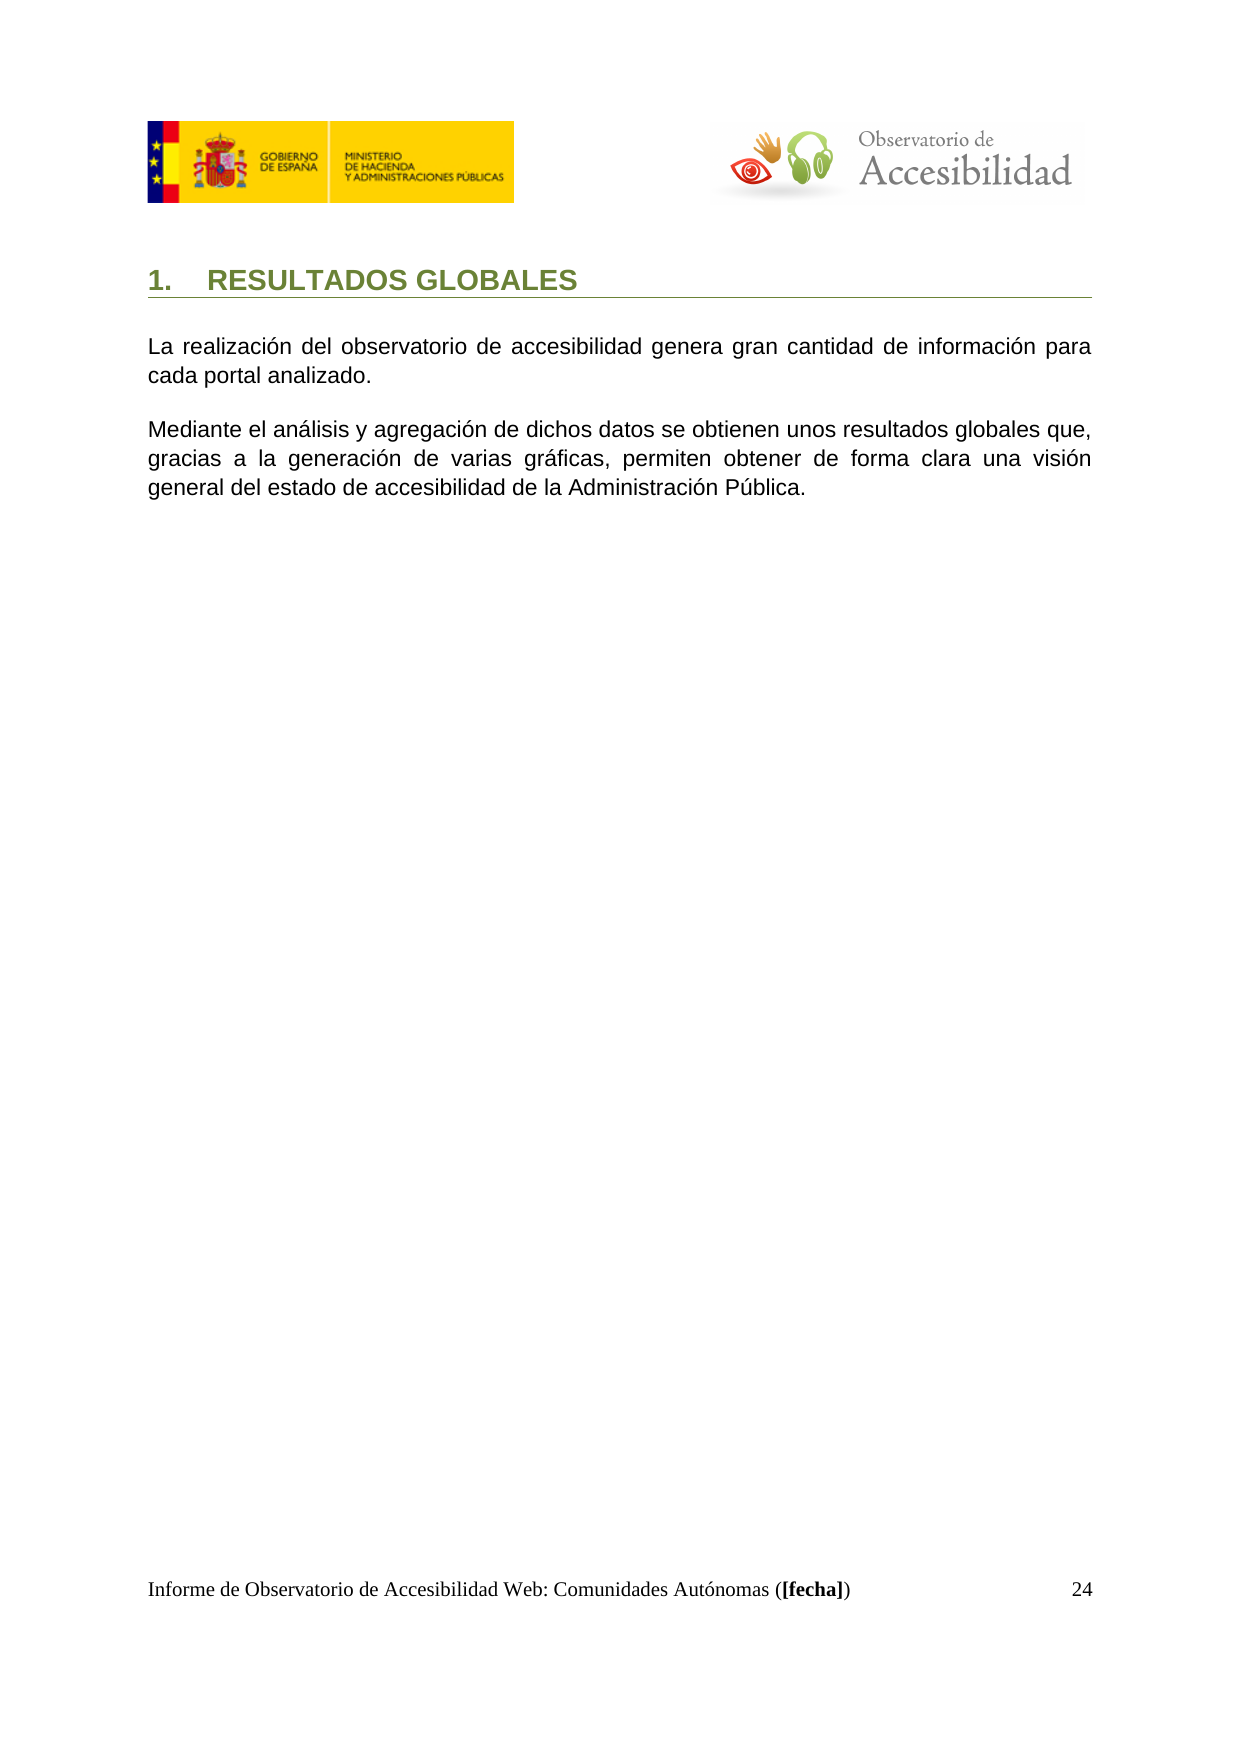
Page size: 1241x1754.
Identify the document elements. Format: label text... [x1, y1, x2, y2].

picture [147, 121, 514, 203]
list Resultados Globales [148, 263, 1092, 297]
picture [710, 122, 1086, 205]
text La realización del observatorio de accesibilidad genera gran cantidad de información para cada portal analizado. [148, 333, 1092, 388]
text Mediante el análisis y agregación de dichos datos se obtienen unos resultados globales que, gracias a la generación de varias gráficas, permiten obtener de forma clara una visión general del estado de accesibilidad de la Administración Pública. [148, 416, 1092, 500]
